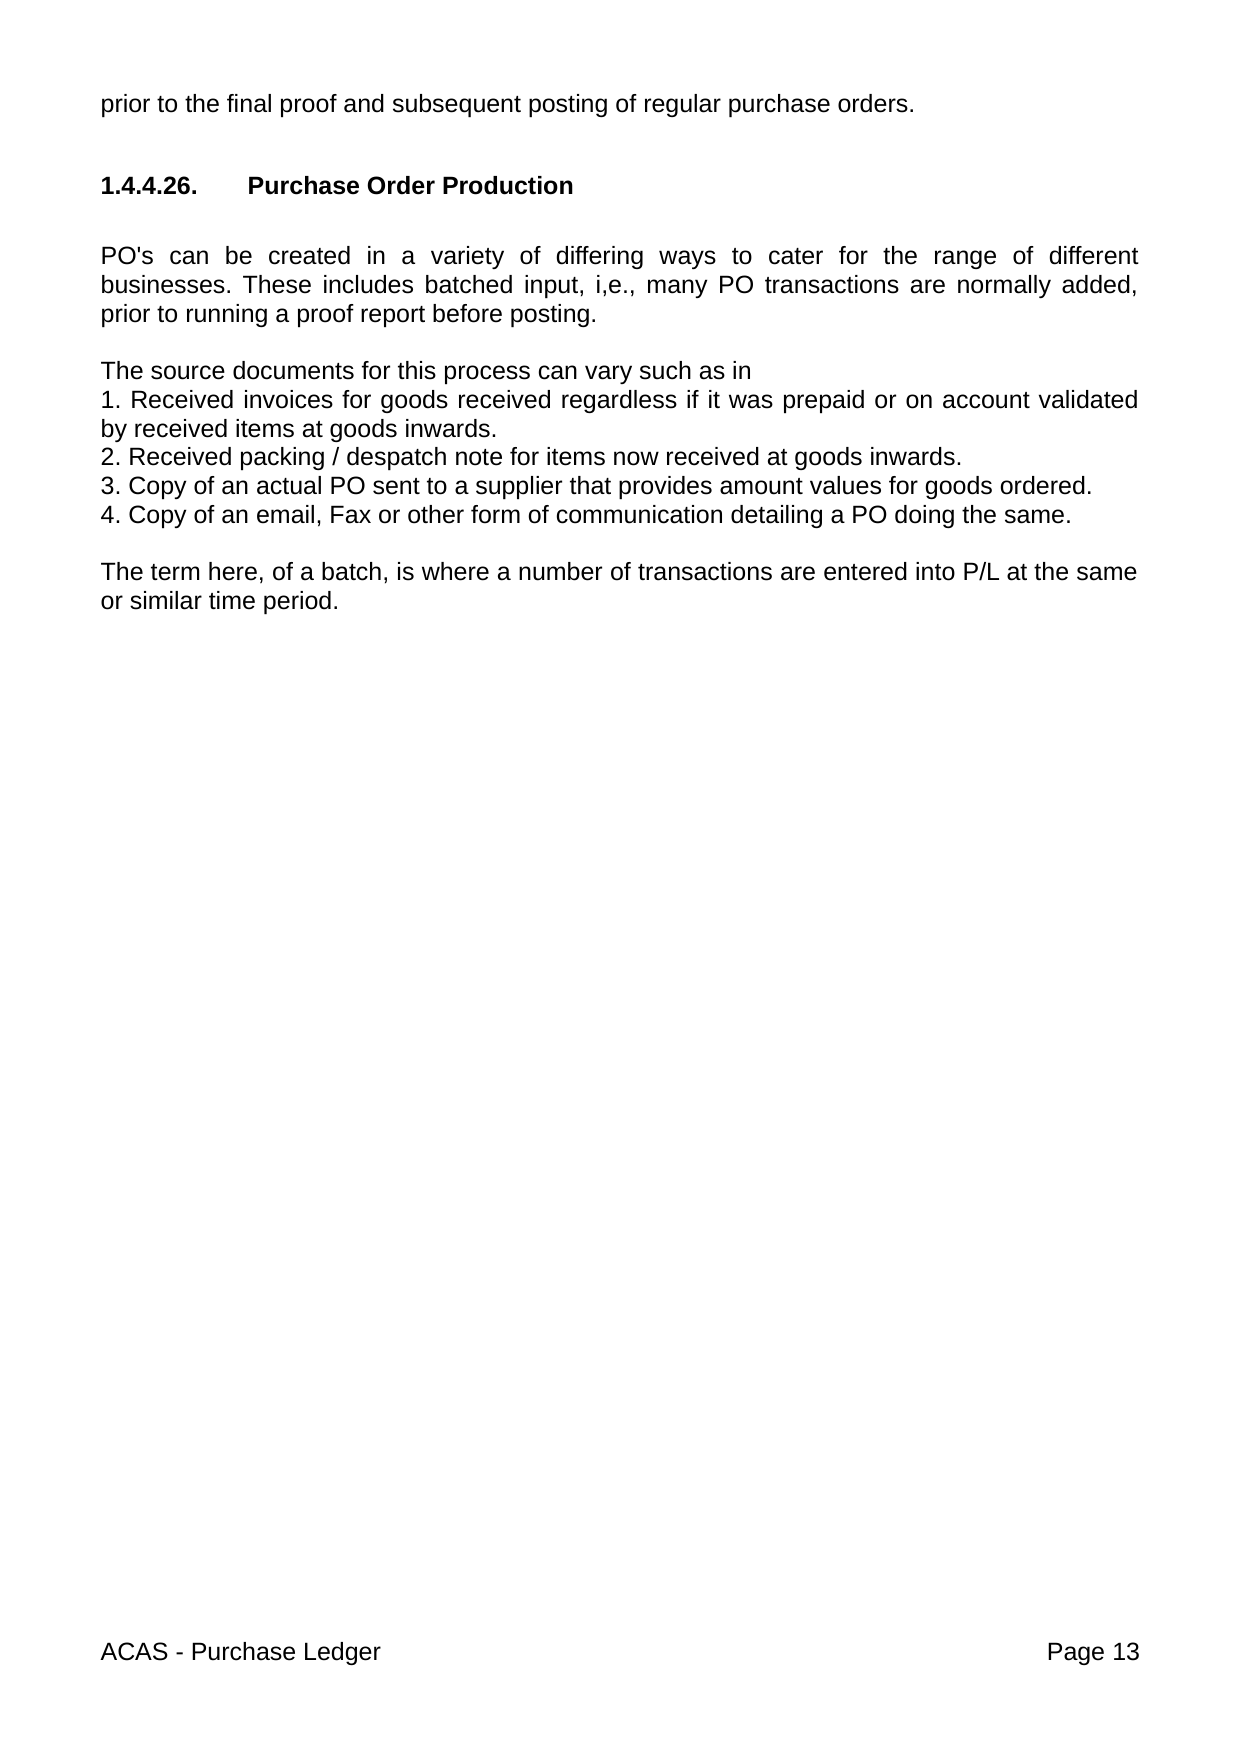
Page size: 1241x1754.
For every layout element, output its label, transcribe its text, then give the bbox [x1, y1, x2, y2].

text 4. Copy of an email, Fax or other form of communication detailing a PO doing the same. [100, 500, 1140, 528]
text The source documents for this process can vary such as in [100, 356, 1140, 385]
text 1. Received invoices for goods received regardless if it was prepaid or on account validated by received items at goods inwards. [100, 385, 1140, 442]
subtitle Purchase Order Production [100, 171, 1140, 200]
text 2. Received packing / despatch note for items now received at goods inwards. [100, 442, 1140, 471]
text 3. Copy of an actual PO sent to a supplier that provides amount values for goods ordered. [100, 471, 1140, 500]
text prior to the final proof and subsequent posting of regular purchase orders. [100, 88, 1140, 117]
text The term here, of a batch, is where a number of transactions are entered into P/L at the same or similar time period. [100, 557, 1140, 615]
text PO's can be created in a variety of differing ways to cater for the range of different businesses. These includes batched input, i,e., many PO transactions are normally added, prior to running a proof report before posting. [100, 241, 1140, 327]
